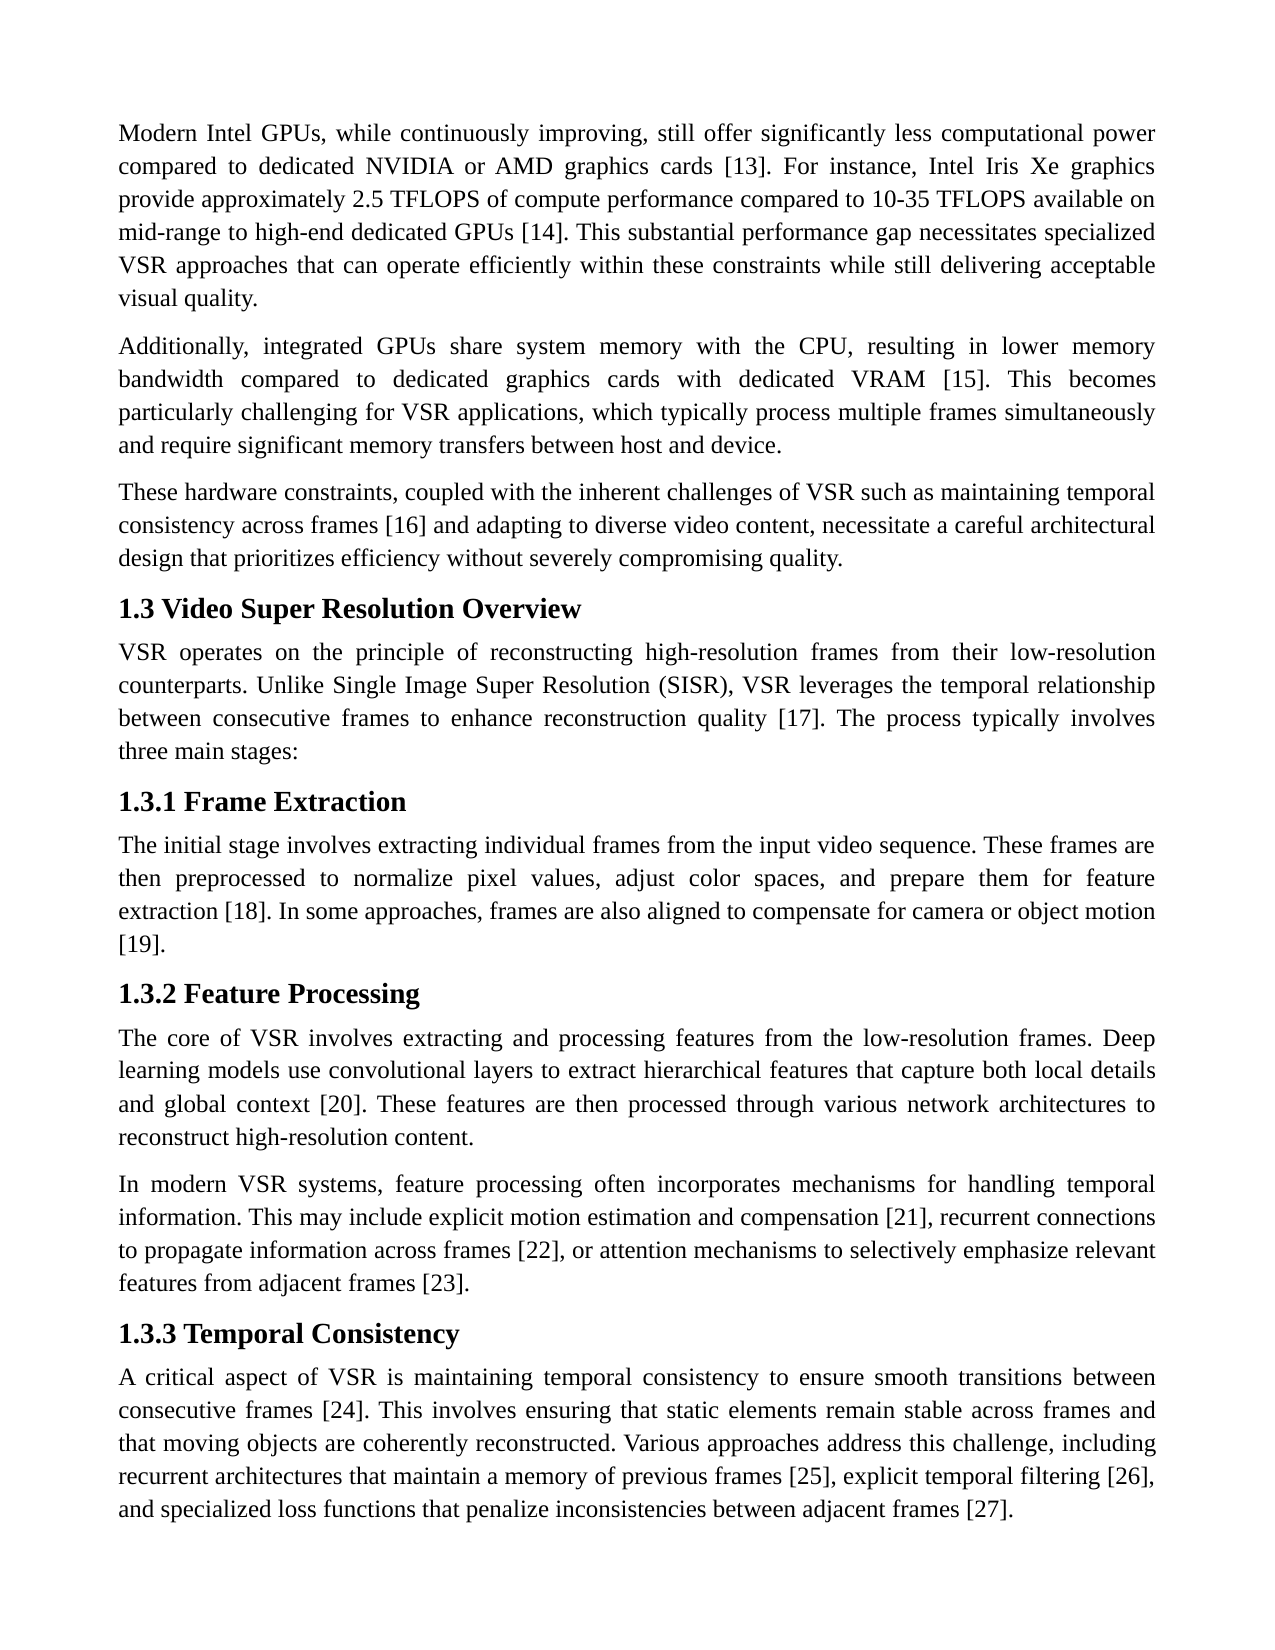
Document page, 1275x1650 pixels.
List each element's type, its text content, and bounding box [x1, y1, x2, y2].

subtitle 1.3.3 Temporal Consistency [118, 1316, 1157, 1349]
text The core of VSR involves extracting and processing features from the low-resolution frames. Deep learning models use convolutional layers to extract hierarchical features that capture both local details and global context [20]. These features are then processed through various network architectures to reconstruct high-resolution content. [118, 1023, 1157, 1150]
subtitle 1.3.1 Frame Extraction [118, 784, 1157, 817]
text VSR operates on the principle of reconstructing high-resolution frames from their low-resolution counterparts. Unlike Single Image Super Resolution (SISR), VSR leverages the temporal relationship between consecutive frames to enhance reconstruction quality [17]. The process typically involves three main stages: [118, 637, 1157, 765]
text These hardware constraints, coupled with the inherent challenges of VSR such as maintaining temporal consistency across frames [16] and adapting to diverse video content, necessitate a careful architectural design that prioritizes efficiency without severely compromising quality. [118, 477, 1157, 572]
text In modern VSR systems, feature processing often incorporates mechanisms for handling temporal information. This may include explicit motion estimation and compensation [21], recurrent connections to propagate information across frames [22], or attention mechanisms to selectively emphasize relevant features from adjacent frames [23]. [118, 1169, 1157, 1297]
text Additionally, integrated GPUs share system memory with the CPU, resulting in lower memory bandwidth compared to dedicated graphics cards with dedicated VRAM [15]. This becomes particularly challenging for VSR applications, which typically process multiple frames simultaneously and require significant memory transfers between host and device. [118, 331, 1157, 459]
text Modern Intel GPUs, while continuously improving, still offer significantly less computational power compared to dedicated NVIDIA or AMD graphics cards [13]. For instance, Intel Iris Xe graphics provide approximately 2.5 TFLOPS of compute performance compared to 10-35 TFLOPS available on mid-range to high-end dedicated GPUs [14]. This substantial performance gap necessitates specialized VSR approaches that can operate efficiently within these constraints while still delivering acceptable visual quality. [118, 118, 1157, 312]
subtitle 1.3.2 Feature Processing [118, 977, 1157, 1010]
text The initial stage involves extracting individual frames from the input video sequence. These frames are then preprocessed to normalize pixel values, adjust color spaces, and prepare them for feature extraction [18]. In some approaches, frames are also aligned to compensate for camera or object motion [19]. [118, 830, 1157, 958]
text A critical aspect of VSR is maintaining temporal consistency to ensure smooth transitions between consecutive frames [24]. This involves ensuring that static elements remain stable across frames and that moving objects are coherently reconstructed. Various approaches address this challenge, including recurrent architectures that maintain a memory of previous frames [25], explicit temporal filtering [26], and specialized loss functions that penalize inconsistencies between adjacent frames [27]. [118, 1362, 1157, 1523]
subtitle 1.3 Video Super Resolution Overview [118, 591, 1157, 625]
